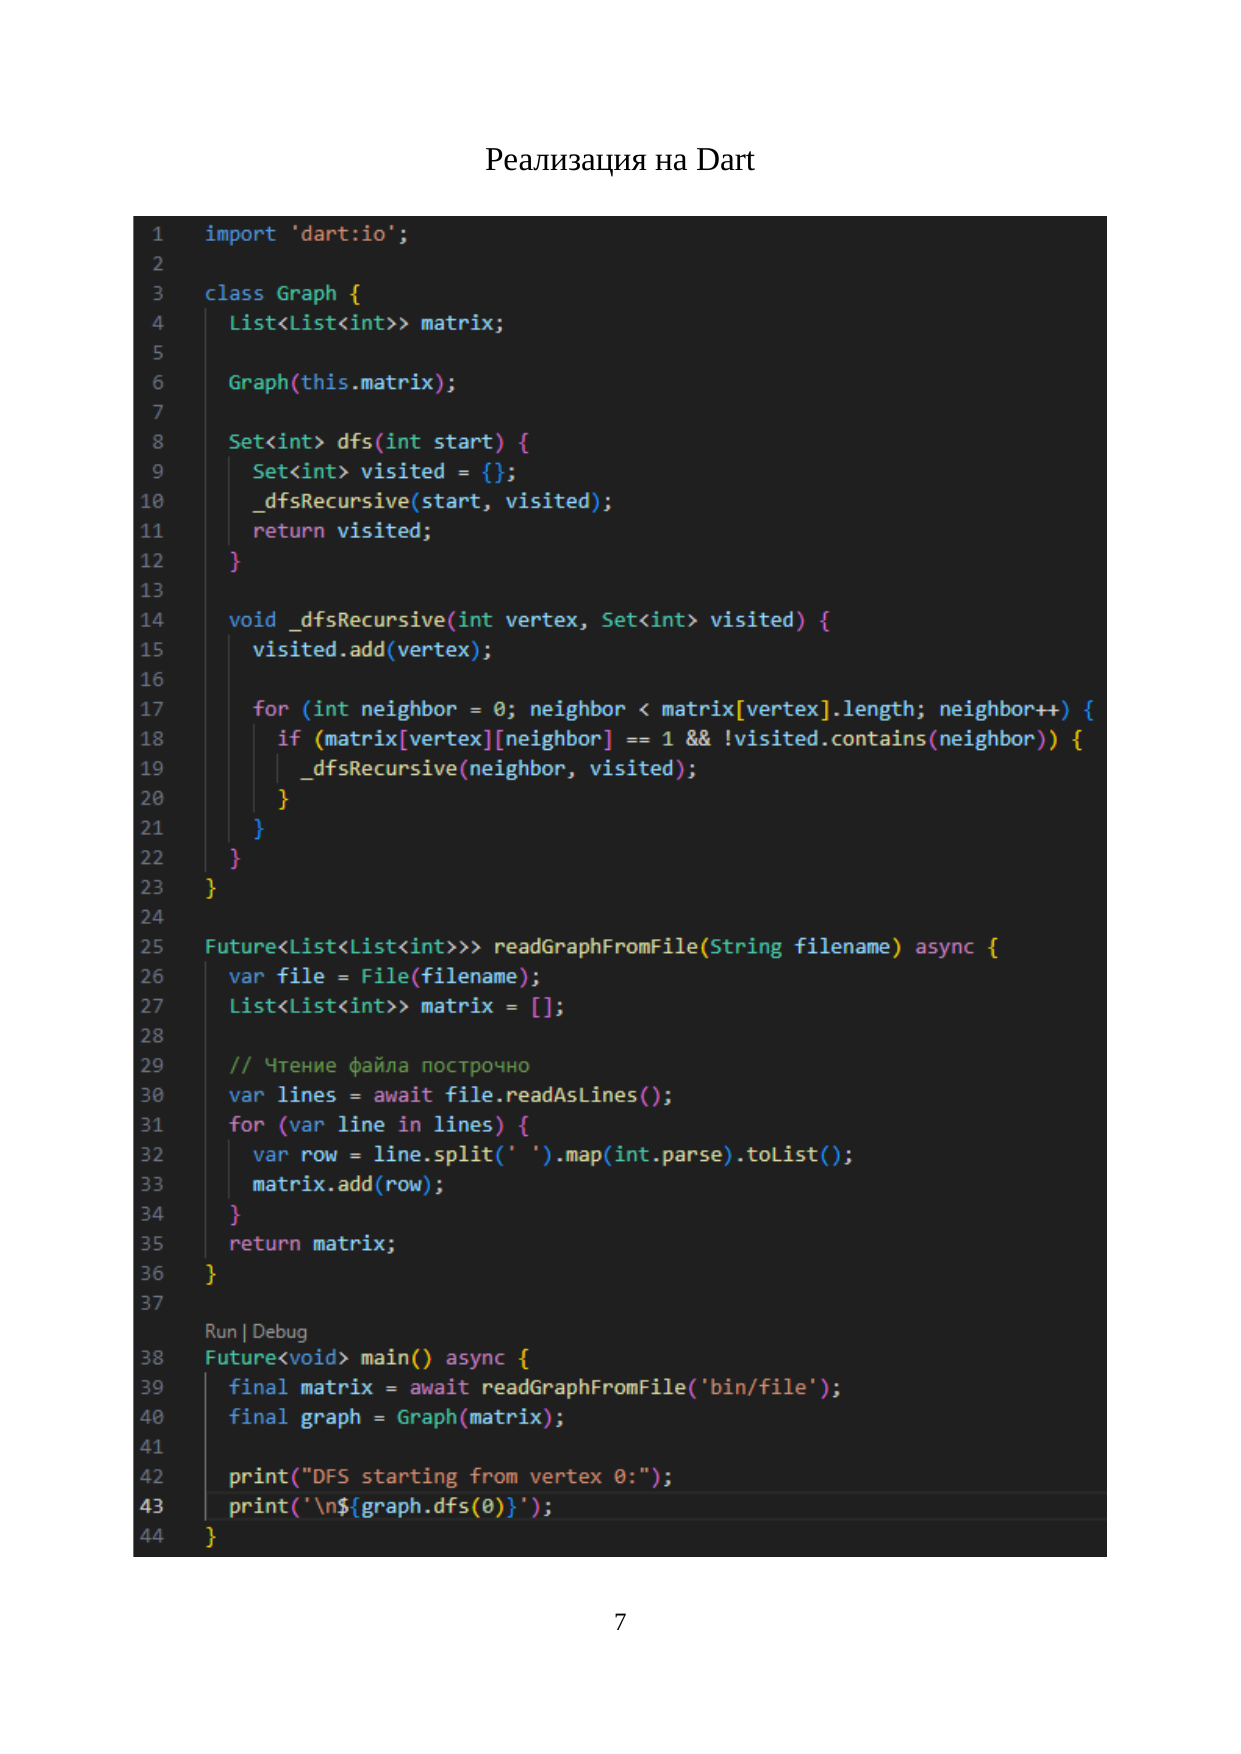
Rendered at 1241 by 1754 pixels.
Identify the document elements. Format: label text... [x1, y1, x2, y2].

picture [133, 216, 1107, 1557]
subtitle Реализация на Dart [118, 139, 1122, 177]
